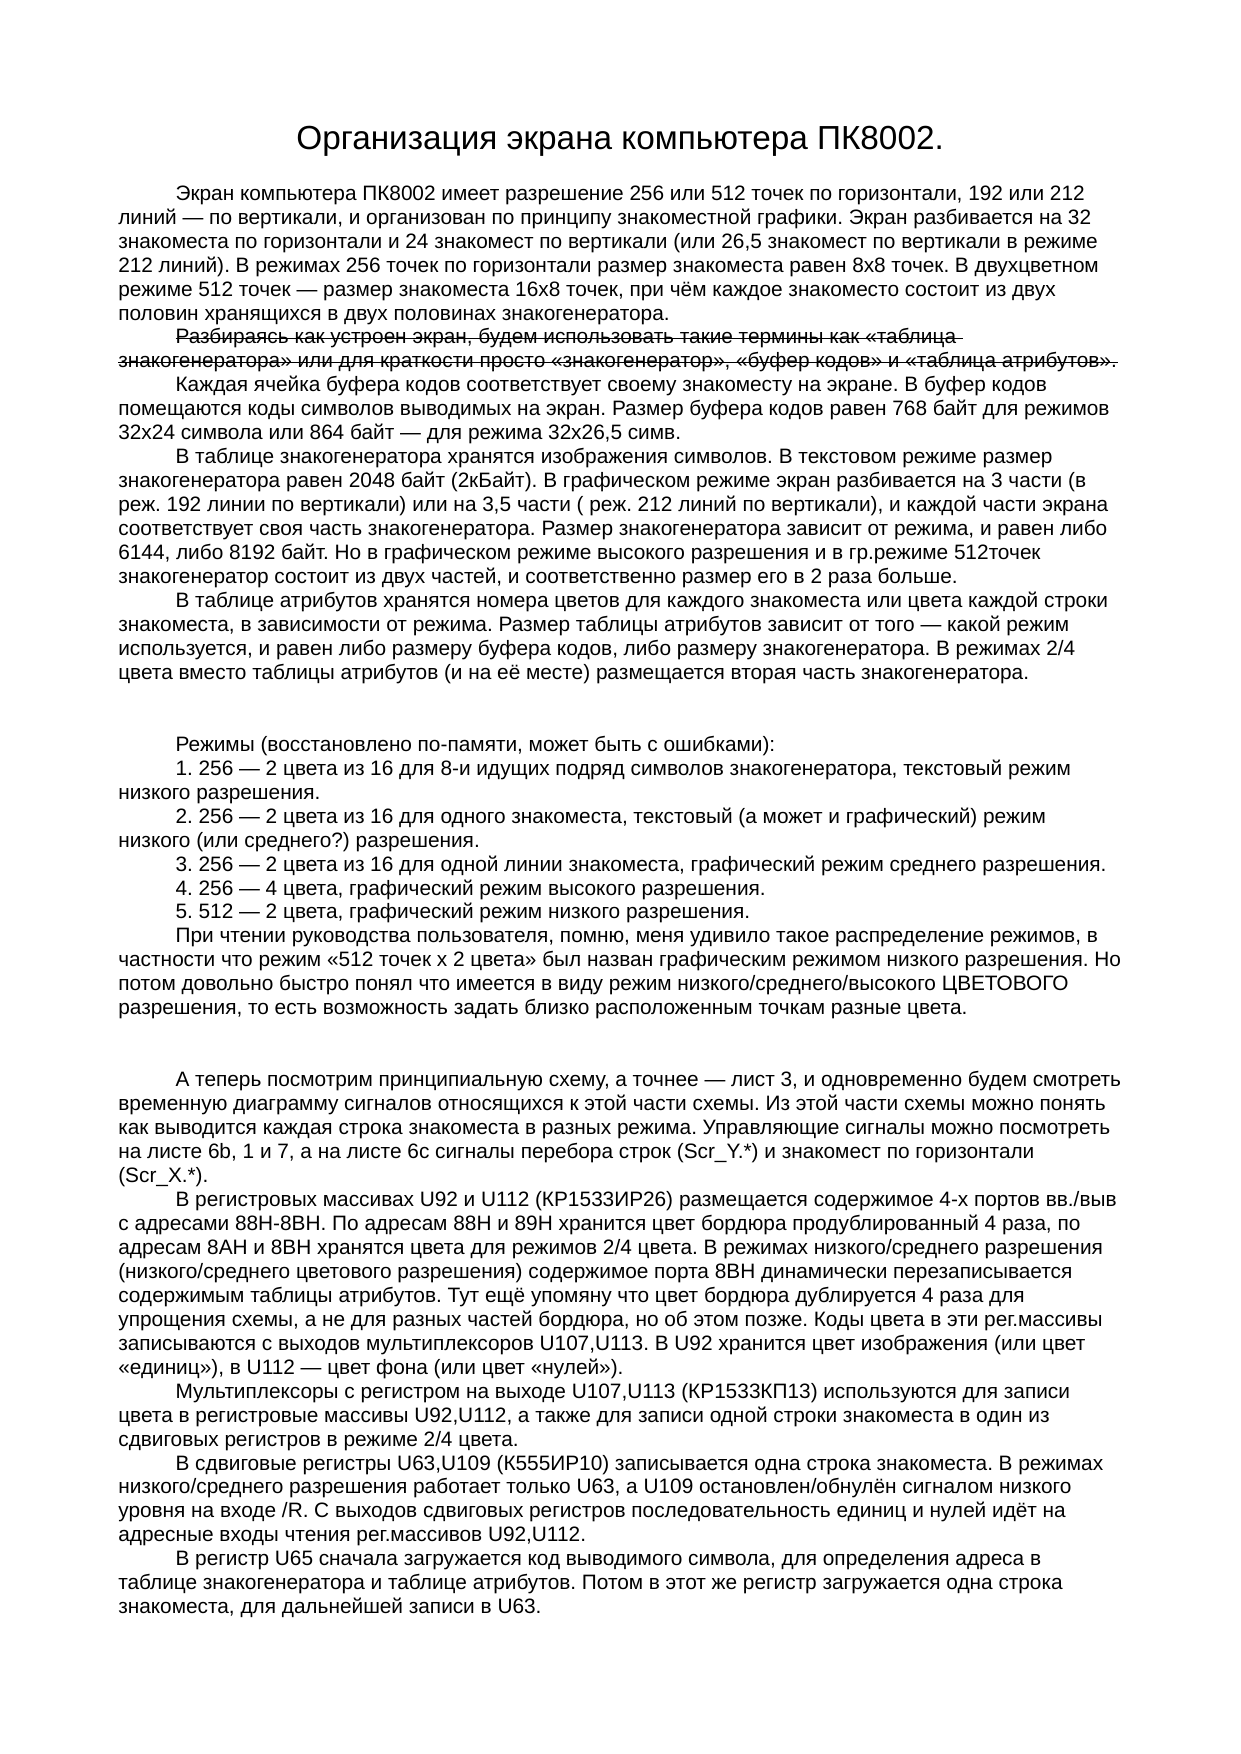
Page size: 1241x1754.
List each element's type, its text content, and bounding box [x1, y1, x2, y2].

text При чтении руководства пользователя, помню, меня удивило такое распределение режимов, в частности что режим «512 точек x 2 цвета» был назван графическим режимом низкого разрешения. Но потом довольно быстро понял что имеется в виду режим низкого/среднего/высокого ЦВЕТОВОГО разрешения, то есть возможность задать близко расположенным точкам разные цвета. [118, 923, 1122, 1019]
text 1. 256 — 2 цвета из 16 для 8-и идущих подряд символов знакогенератора, текстовый режим низкого разрешения. [118, 756, 1122, 803]
text 2. 256 — 2 цвета из 16 для одного знакоместа, текстовый (а может и графический) режим низкого (или среднего?) разрешения. [118, 803, 1122, 851]
text В регистровых массивах U92 и U112 (КР1533ИР26) размещается содержимое 4-х портов вв./выв с адресами 88H-8BH. По адресам 88H и 89H хранится цвет бордюра продублированный 4 раза, по адресам 8AH и 8BH хранятся цвета для режимов 2/4 цвета. В режимах низкого/среднего разрешения (низкого/среднего цветового разрешения) содержимое порта 8BH динамически перезаписывается содержимым таблицы атрибутов. Тут ещё упомяну что цвет бордюра дублируется 4 раза для упрощения схемы, а не для разных частей бордюра, но об этом позже. Коды цвета в эти рег.массивы записываются с выходов мультиплексоров U107,U113. В U92 хранится цвет изображения (или цвет «единиц»), в U112 — цвет фона (или цвет «нулей»). [118, 1187, 1122, 1378]
text Организация экрана компьютера ПК8002. [118, 118, 1122, 157]
text В таблице атрибутов хранятся номера цветов для каждого знакоместа или цвета каждой строки знакоместа, в зависимости от режима. Размер таблицы атрибутов зависит от того — какой режим используется, и равен либо размеру буфера кодов, либо размеру знакогенератора. В режимах 2/4 цвета вместо таблицы атрибутов (и на её месте) размещается вторая часть знакогенератора. [118, 588, 1122, 684]
text В регистр U65 сначала загружается код выводимого символа, для определения адреса в таблице знакогенератора и таблице атрибутов. Потом в этот же регистр загружается одна строка знакоместа, для дальнейшей записи в U63. [118, 1546, 1122, 1618]
text 5. 512 — 2 цвета, графический режим низкого разрешения. [118, 899, 1122, 923]
text А теперь посмотрим принципиальную схему, а точнее — лист 3, и одновременно будем смотреть временную диаграмму сигналов относящихся к этой части схемы. Из этой части схемы можно понять как выводится каждая строка знакоместа в разных режима. Управляющие сигналы можно посмотреть на листе 6b, 1 и 7, а на листе 6c сигналы перебора строк (Scr_Y.*) и знакомест по горизонтали (Scr_X.*). [118, 1067, 1122, 1187]
text Режимы (восстановлено по-памяти, может быть с ошибками): [118, 732, 1122, 756]
text Каждая ячейка буфера кодов соответствует своему знакоместу на экране. В буфер кодов помещаются коды символов выводимых на экран. Размер буфера кодов равен 768 байт для режимов 32x24 символа или 864 байт — для режима 32x26,5 симв. [118, 372, 1122, 444]
text В таблице знакогенератора хранятся изображения символов. В текстовом режиме размер знакогенератора равен 2048 байт (2кБайт). В графическом режиме экран разбивается на 3 части (в реж. 192 линии по вертикали) или на 3,5 части ( реж. 212 линий по вертикали), и каждой части экрана соответствует своя часть знакогенератора. Размер знакогенератора зависит от режима, и равен либо 6144, либо 8192 байт. Но в графическом режиме высокого разрешения и в гр.режиме 512точек знакогенератор состоит из двух частей, и соответственно размер его в 2 раза больше. [118, 444, 1122, 588]
text В сдвиговые регистры U63,U109 (К555ИР10) записывается одна строка знакоместа. В режимах низкого/среднего разрешения работает только U63, а U109 остановлен/обнулён сигналом низкого уровня на входе /R. С выходов сдвиговых регистров последовательность единиц и нулей идёт на адресные входы чтения рег.массивов U92,U112. [118, 1450, 1122, 1546]
text 3. 256 — 2 цвета из 16 для одной линии знакоместа, графический режим среднего разрешения. [118, 851, 1122, 875]
text Разбираясь как устроен экран, будем использовать такие термины как «таблица знакогенератора» или для краткости просто «знакогенератор», «буфер кодов» и «таблица атрибутов». [118, 324, 1122, 372]
text Мультиплексоры с регистром на выходе U107,U113 (КР1533КП13) используются для записи цвета в регистровые массивы U92,U112, а также для записи одной строки знакоместа в один из сдвиговых регистров в режиме 2/4 цвета. [118, 1378, 1122, 1450]
text Экран компьютера ПК8002 имеет разрешение 256 или 512 точек по горизонтали, 192 или 212 линий — по вертикали, и организован по принципу знакоместной графики. Экран разбивается на 32 знакоместа по горизонтали и 24 знакомест по вертикали (или 26,5 знакомест по вертикали в режиме 212 линий). В режимах 256 точек по горизонтали размер знакоместа равен 8x8 точек. В двухцветном режиме 512 точек — размер знакоместа 16x8 точек, при чём каждое знакоместо состоит из двух половин хранящихся в двух половинах знакогенератора. [118, 181, 1122, 324]
text 4. 256 — 4 цвета, графический режим высокого разрешения. [118, 875, 1122, 899]
